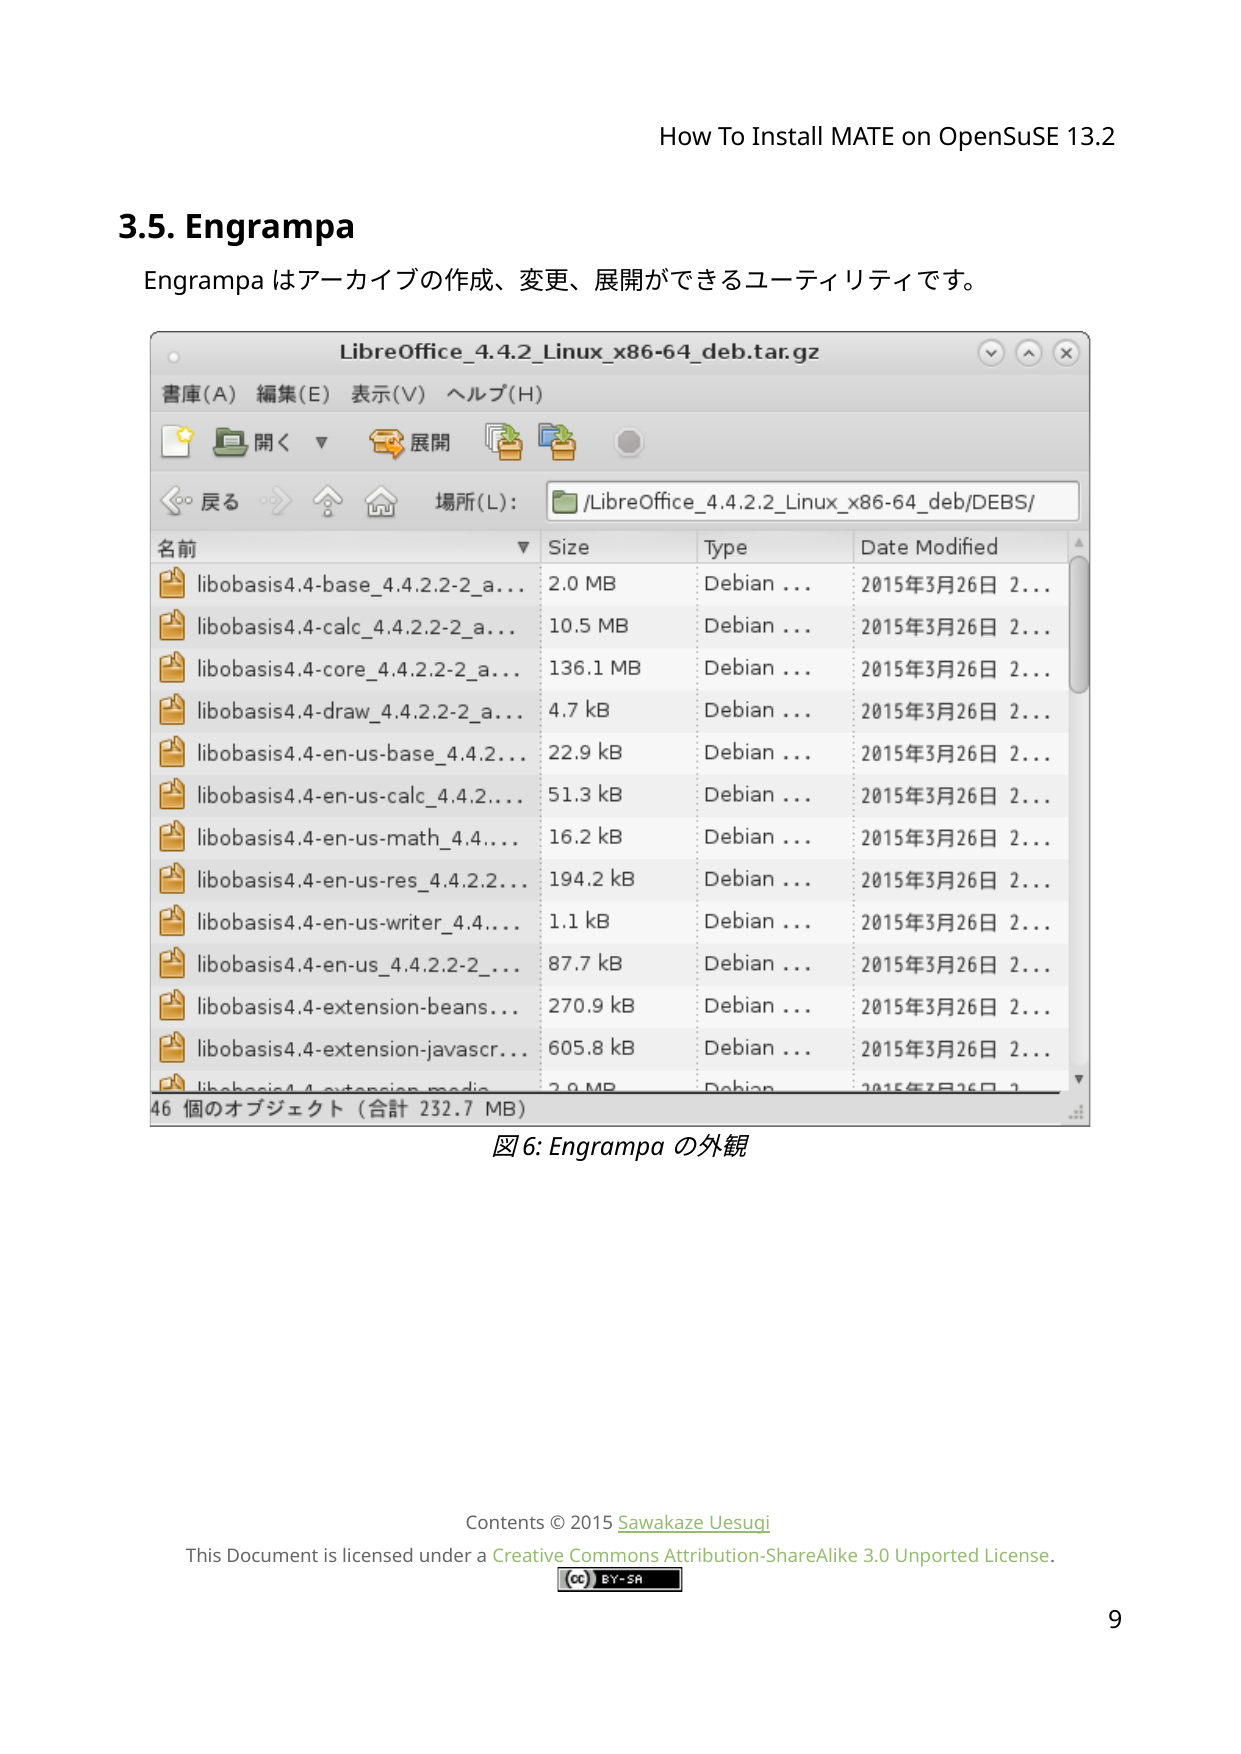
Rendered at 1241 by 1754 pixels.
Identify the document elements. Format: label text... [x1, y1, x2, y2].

text 図 6: Engrampa の外観 [150, 1127, 1090, 1163]
subtitle 3.5. Engrampa [118, 202, 1122, 248]
picture [557, 1567, 683, 1592]
text Engrampa はアーカイブの作成、変更、展開ができるユーティリティです。 [118, 261, 1122, 297]
picture [149, 331, 1091, 1127]
